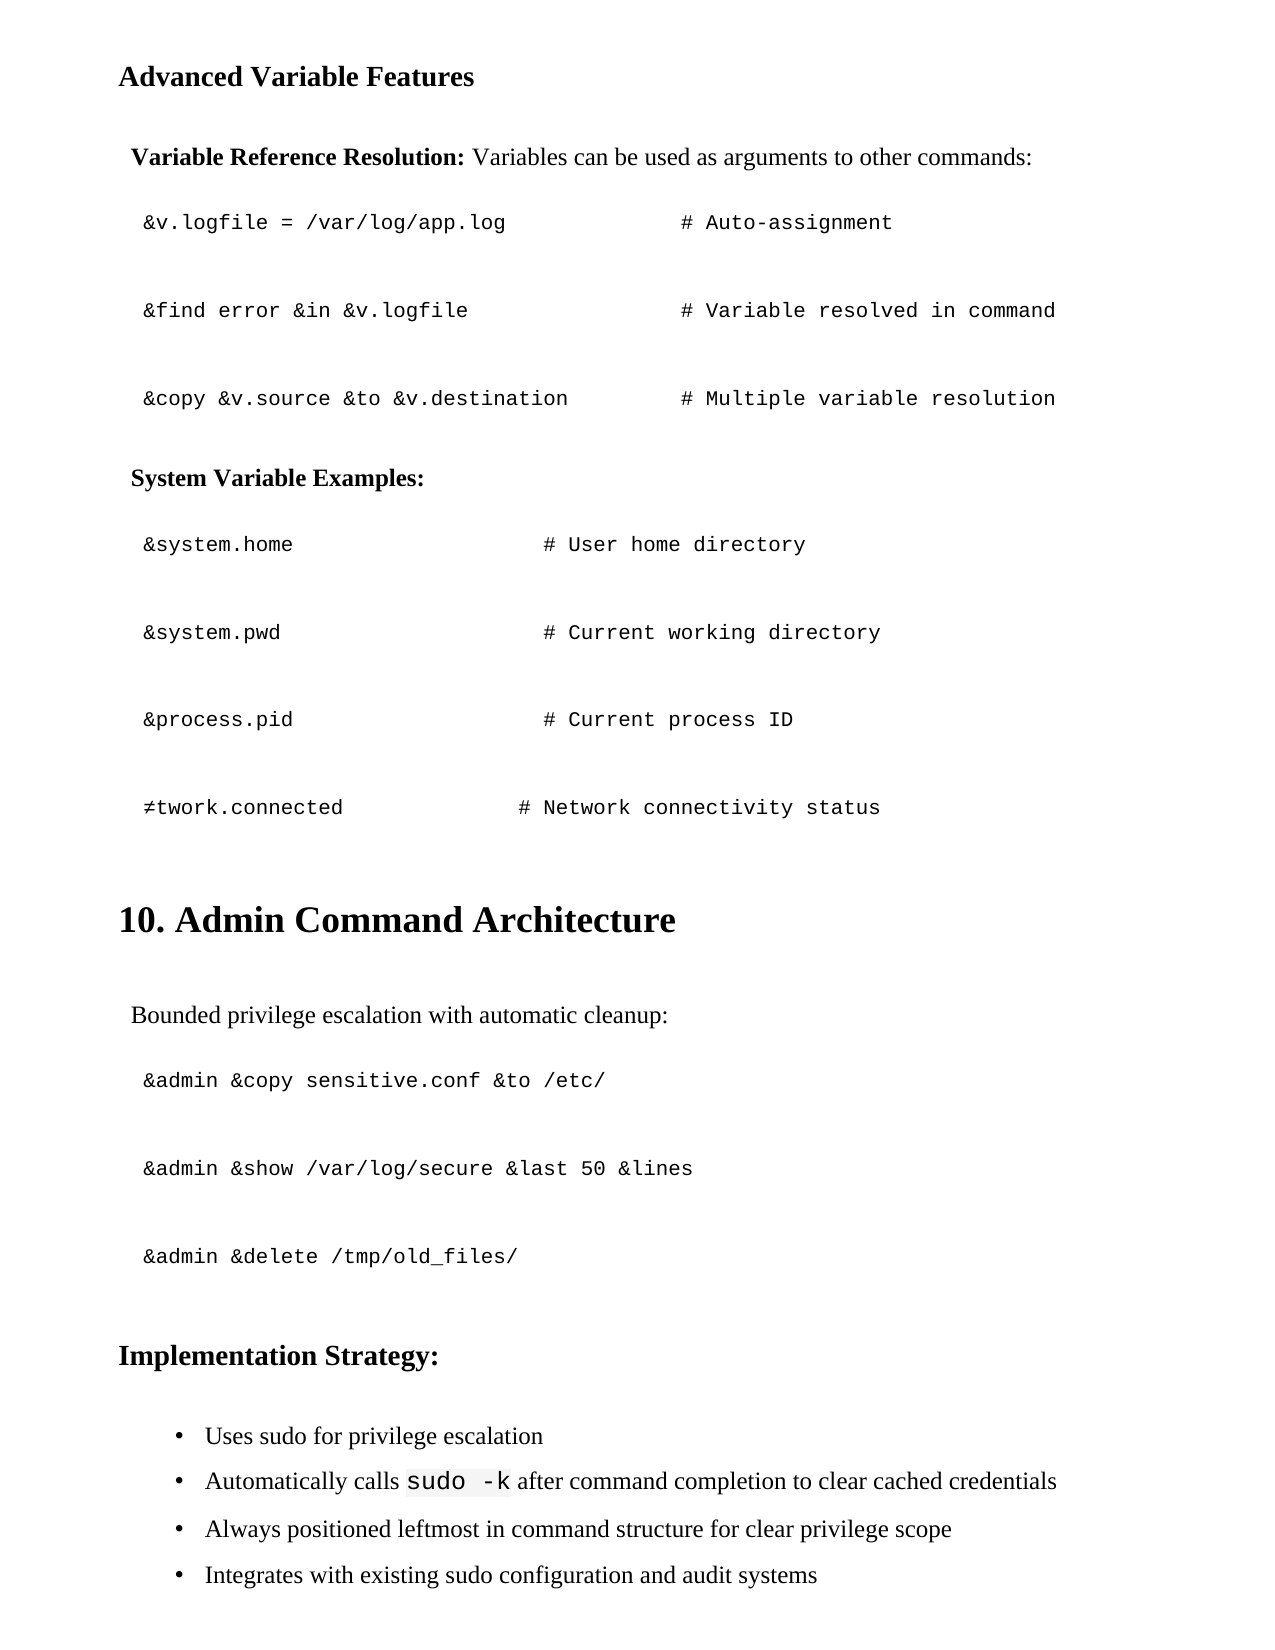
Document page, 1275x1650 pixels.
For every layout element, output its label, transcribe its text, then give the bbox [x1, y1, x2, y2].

text &system.pwd # Current working directory [143, 622, 1191, 645]
text &admin &show /var/log/secure &last 50 &lines [143, 1158, 1191, 1182]
text System Variable Examples: [131, 463, 1203, 492]
text &find error &in &v.logfile # Variable resolved in command [143, 300, 1191, 324]
text &v.logfile = /var/log/app.log # Auto-assignment [143, 212, 1191, 236]
list Always positioned leftmost in command structure for clear privilege scope [175, 1514, 1203, 1543]
text &admin &copy sensitive.conf &to /etc/ [143, 1070, 1191, 1094]
subtitle Implementation Strategy: [118, 1338, 1216, 1372]
text &copy &v.source &to &v.destination # Multiple variable resolution [143, 388, 1191, 412]
text &process.pid # Current process ID [143, 709, 1191, 733]
list Automatically calls sudo -k after command completion to clear cached credentials [175, 1466, 1203, 1497]
text Bounded privilege escalation with automatic cleanup: [131, 1000, 1203, 1029]
subtitle 10. Admin Command Architecture [118, 898, 1216, 941]
subtitle Advanced Variable Features [118, 59, 1216, 93]
text ≠twork.connected # Network connectivity status [143, 797, 1191, 821]
text Variable Reference Resolution: Variables can be used as arguments to other commands: [131, 142, 1203, 171]
list Uses sudo for privilege escalation [175, 1421, 1203, 1449]
list Integrates with existing sudo configuration and audit systems [175, 1560, 1203, 1588]
text &system.home # User home directory [143, 534, 1191, 557]
text &admin &delete /tmp/old_files/ [143, 1246, 1191, 1270]
